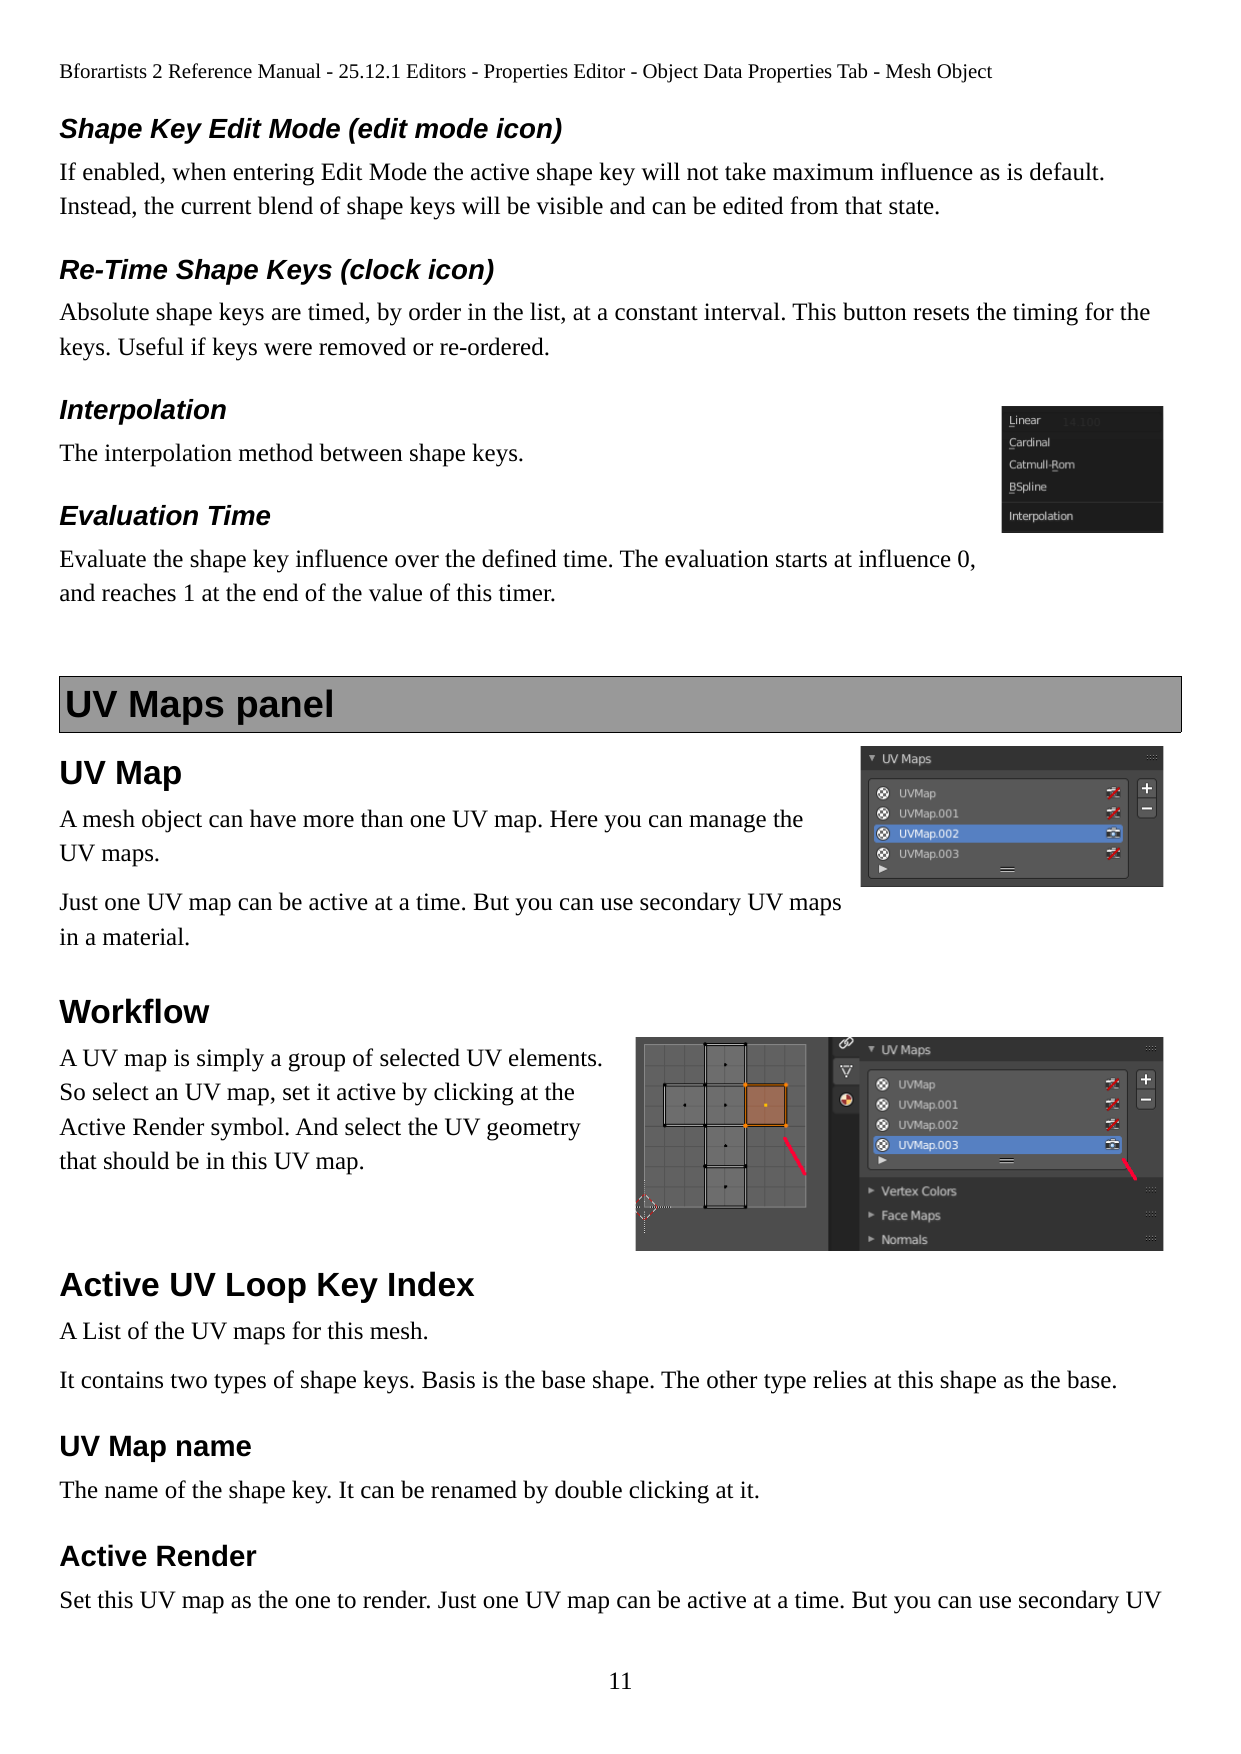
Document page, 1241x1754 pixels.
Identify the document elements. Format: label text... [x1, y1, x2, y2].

picture [1001, 406, 1164, 533]
picture [635, 1037, 1164, 1251]
text Absolute shape keys are timed, by order in the list, at a constant interval. This button resets the timing for the keys. Useful if keys were removed or re-ordered. [59, 297, 1181, 361]
picture [860, 746, 1164, 887]
subtitle Interpolation [59, 393, 1181, 425]
text The name of the shape key. It can be renamed by double clicking at it. [59, 1475, 1181, 1504]
text The interpolation method between shape keys. [59, 438, 1001, 467]
subtitle Active Render [59, 1539, 1181, 1573]
table_header UV Maps panel [60, 677, 1181, 732]
subtitle [1164, 499, 1181, 531]
subtitle Re-Time Shape Keys (clock icon) [59, 253, 1181, 285]
text Set this UV map as the one to render. Just one UV map can be active at a time. But you can use secondary UV [59, 1585, 1181, 1614]
subtitle UV Map name [59, 1429, 1181, 1463]
text It contains two types of shape keys. Basis is the base shape. The other type relies at this shape as the base. [59, 1365, 1181, 1394]
subtitle [1164, 752, 1181, 791]
subtitle Active UV Loop Key Index [59, 1265, 1181, 1304]
subtitle UV Map [59, 752, 860, 791]
text Just one UV map can be active at a time. But you can use secondary UV maps in a material. [59, 887, 1181, 950]
subtitle Workflow [59, 992, 1181, 1030]
text A UV map is simply a group of selected UV elements. So select an UV map, set it active by clicking at the Active Render symbol. And select the UV geometry that should be in this UV map. [59, 1043, 635, 1175]
subtitle Shape Key Edit Mode (edit mode icon) [59, 113, 1181, 144]
text If enabled, when entering Edit Mode the active shape key will not take maximum influence as is default. Instead, the current blend of shape keys will be visible and can be edited from that state. [59, 157, 1181, 220]
text Evaluate the shape key influence over the defined time. The evaluation starts at influence 0, and reaches 1 at the end of the value of this timer. [59, 544, 1181, 607]
subtitle Evaluation Time [59, 499, 1001, 531]
text A List of the UV maps for this mesh. [59, 1316, 1181, 1345]
text A mesh object can have more than one UV map. Here you can manage the UV maps. [59, 804, 860, 867]
